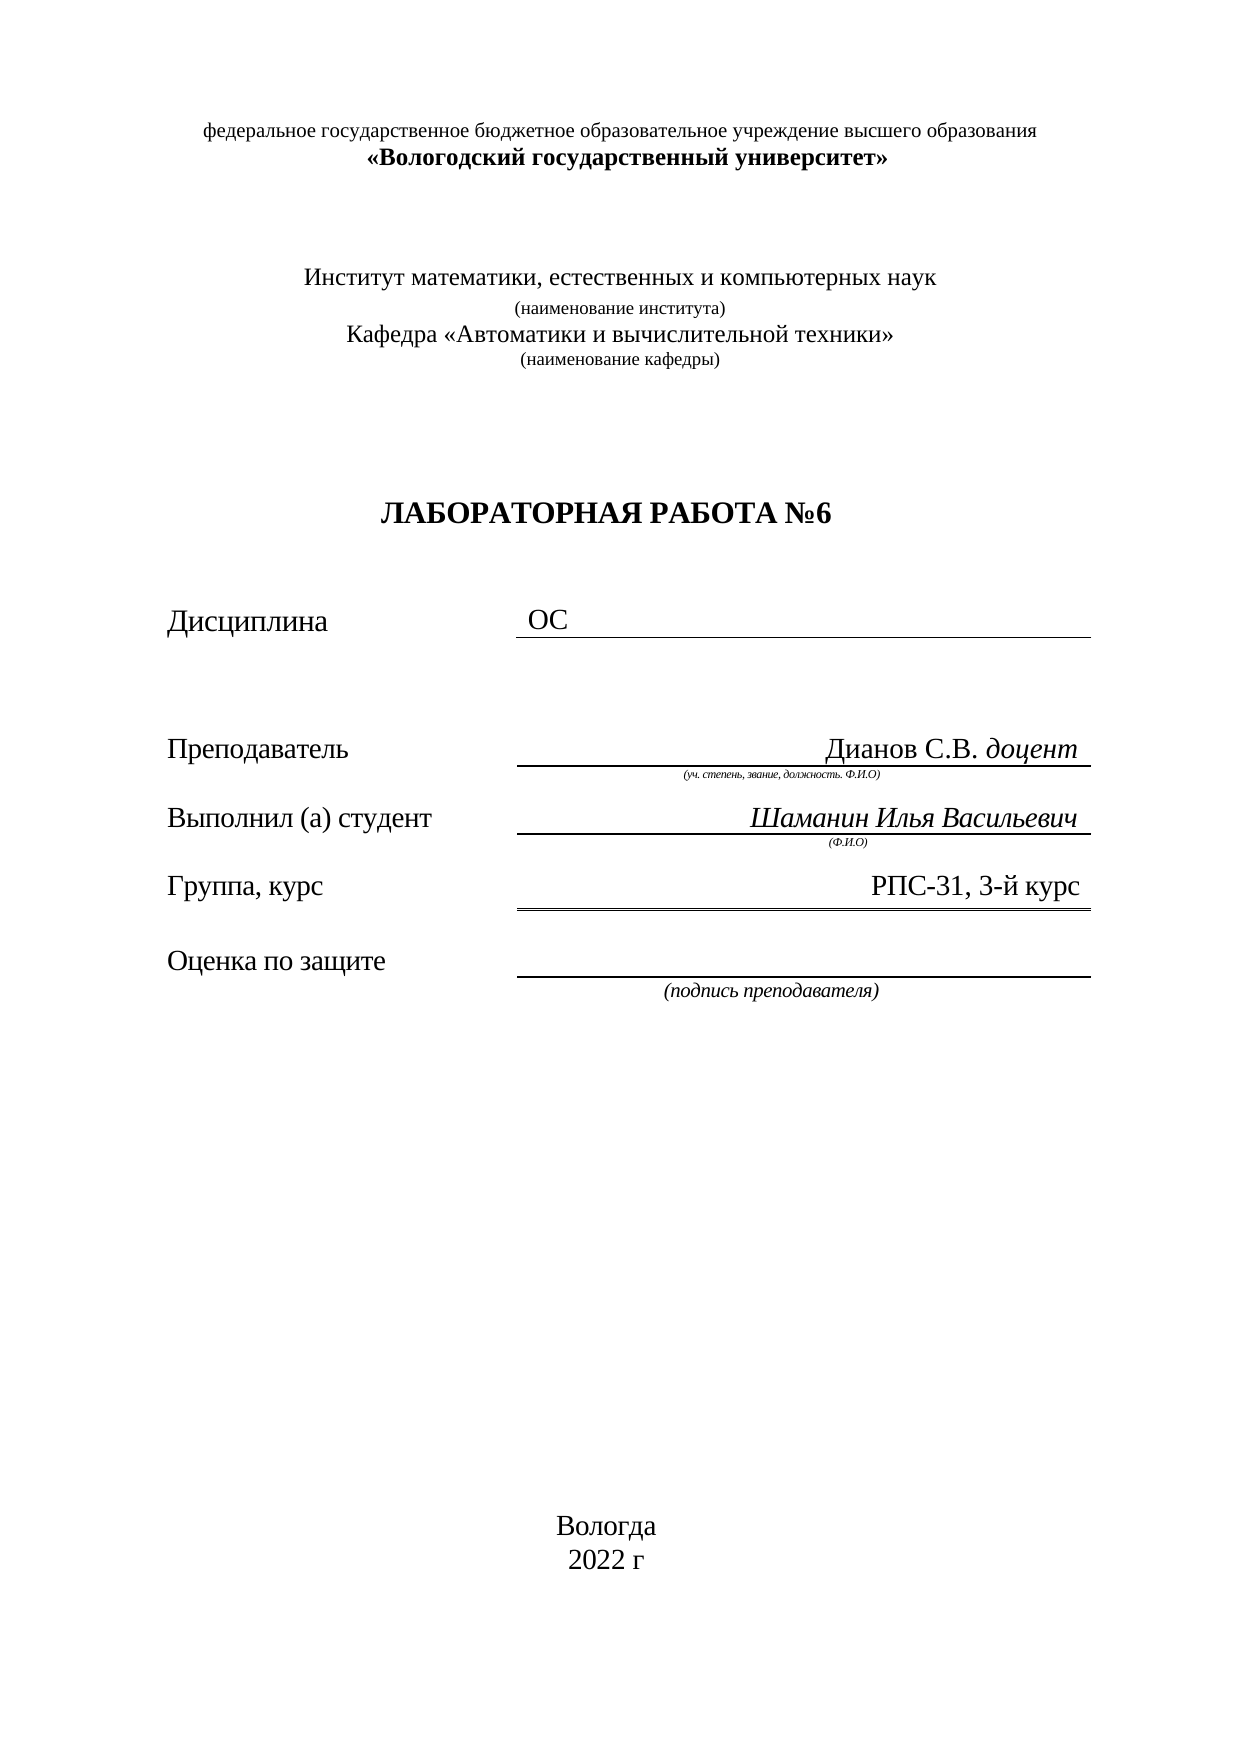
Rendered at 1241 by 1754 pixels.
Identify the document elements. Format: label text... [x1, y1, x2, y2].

text (наименование института) [118, 291, 1122, 319]
text Кафедра «Автоматики и вычислительной техники» [118, 319, 1122, 348]
text федеральное государственное бюджетное образовательное учреждение высшего образования [112, 118, 1128, 142]
table_cell (подпись преподавателя) [517, 978, 1091, 1010]
table_header Преподаватель [156, 732, 517, 766]
table_cell РПС-31, 3-й курс [517, 868, 1091, 908]
text (наименование кафедры) [118, 348, 1122, 370]
table_cell Группа, курс [156, 868, 517, 909]
table_cell [156, 766, 517, 800]
table_cell Оценка по защите [156, 910, 517, 977]
table_cell [156, 834, 517, 868]
table_header Дисциплина [156, 602, 516, 638]
table_cell (Ф.И.О) [517, 835, 1091, 868]
table_cell (уч. степень, звание, должность. Ф.И.О) [517, 767, 1091, 800]
text Институт математики, естественных и компьютерных наук [118, 262, 1122, 291]
table_header Дианов С.В. доцент [517, 732, 1091, 765]
text ЛАБОРАТОРНАЯ РАБОТА №6 [156, 494, 1057, 530]
text Вологда [156, 1508, 1057, 1542]
text «Вологодский государственный университет» [118, 142, 1131, 171]
table_cell [517, 911, 1091, 976]
table_cell [156, 977, 517, 1010]
table_header ОС [516, 602, 1091, 637]
text 2022 г [156, 1542, 1057, 1576]
table_cell Выполнил (а) студент [156, 800, 517, 834]
table_cell Шаманин Илья Васильевич [517, 800, 1091, 833]
